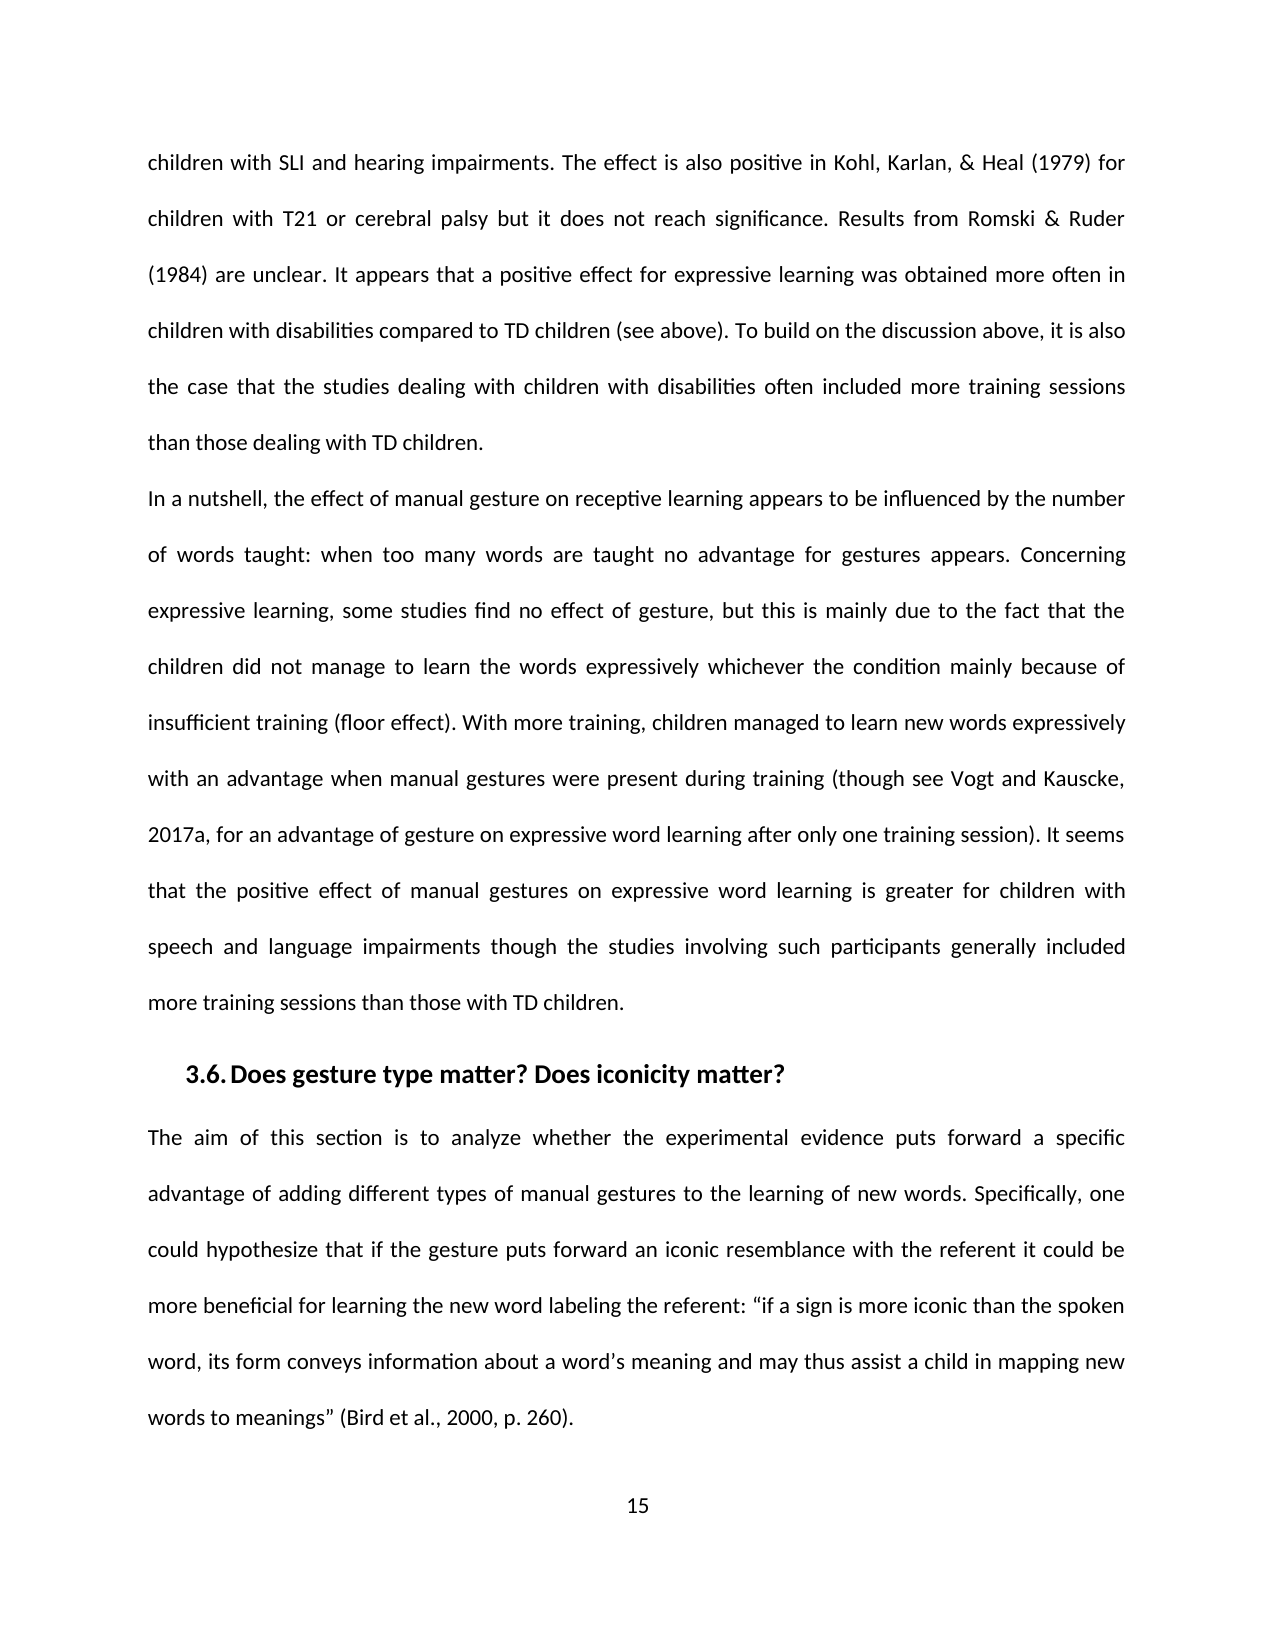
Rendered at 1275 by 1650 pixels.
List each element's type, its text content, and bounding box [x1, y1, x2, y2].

text The aim of this section is to analyze whether the experimental evidence puts forward a specific advantage of adding different types of manual gestures to the learning of new words. Specifically, one could hypothesize that if the gesture puts forward an iconic resemblance with the referent it could be more beneficial for learning the new word labeling the referent: “if a sign is more iconic than the spoken word, its form conveys information about a word’s meaning and may thus assist a child in mapping new words to meanings” (Bird et al., 2000, p. 260). [148, 1123, 1127, 1431]
subtitle Does gesture type matter? Does iconicity matter? [185, 1057, 1127, 1090]
text children with SLI and hearing impairments. The effect is also positive in Kohl, Karlan, & Heal (1979) for children with T21 or cerebral palsy but it does not reach significance. Results from Romski & Ruder (1984) are unclear. It appears that a positive effect for expressive learning was obtained more often in children with disabilities compared to TD children (see above). To build on the discussion above, it is also the case that the studies dealing with children with disabilities often included more training sessions than those dealing with TD children. [148, 148, 1127, 456]
text In a nutshell, the effect of manual gesture on receptive learning appears to be influenced by the number of words taught: when too many words are taught no advantage for gestures appears. Concerning expressive learning, some studies find no effect of gesture, but this is mainly due to the fact that the children did not manage to learn the words expressively whichever the condition mainly because of insufficient training (floor effect). With more training, children managed to learn new words expressively with an advantage when manual gestures were present during training (though see Vogt and Kauscke, 2017a, for an advantage of gesture on expressive word learning after only one training session). It seems that the positive effect of manual gestures on expressive word learning is greater for children with speech and language impairments though the studies involving such participants generally included more training sessions than those with TD children. [148, 484, 1127, 1016]
